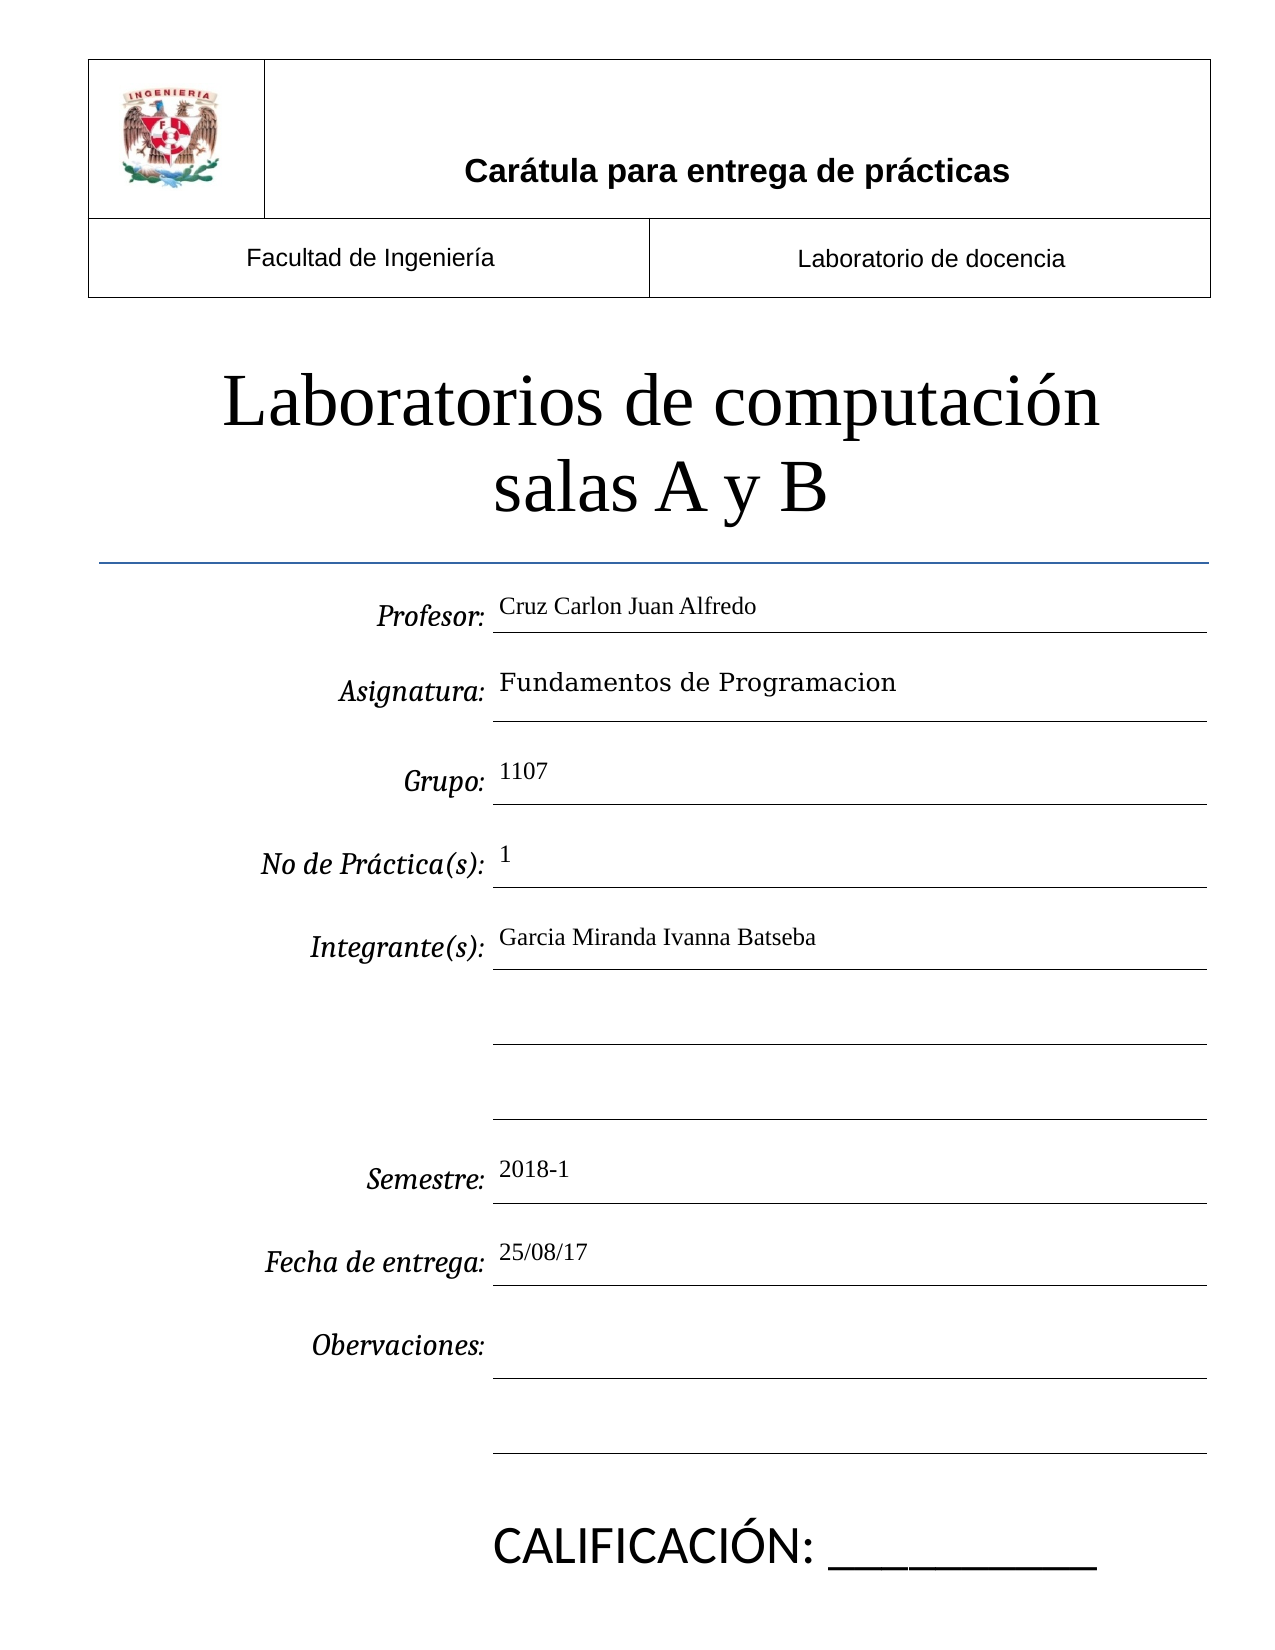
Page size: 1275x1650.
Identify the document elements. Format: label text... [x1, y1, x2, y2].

table_cell [493, 1286, 1207, 1378]
table_cell No de Práctica(s): [118, 804, 493, 887]
table_cell Grupo: [118, 721, 493, 804]
table_header [118, 556, 493, 562]
table_header Cruz Carlon Juan Alfredo [493, 564, 1207, 631]
table_cell Fecha de entrega: [118, 1203, 493, 1285]
text Laboratorios de computación [118, 355, 1205, 441]
table_cell [493, 1379, 1207, 1453]
table_cell Obervaciones: [118, 1285, 493, 1378]
table_cell Facultad de Ingeniería [89, 219, 649, 297]
table_cell Laboratorio de docencia [650, 219, 1210, 297]
table_cell [118, 969, 493, 1044]
table_header Profesor: [118, 564, 493, 631]
table_cell 1107 [493, 722, 1207, 804]
table_cell Garcia Miranda Ivanna Batseba [493, 888, 1207, 969]
table_cell [118, 1044, 493, 1119]
table_cell [493, 970, 1207, 1044]
table_header [89, 60, 264, 217]
table_cell Fundamentos de Programacion [493, 633, 1207, 721]
table_header [493, 556, 1207, 562]
table_cell Asignatura: [118, 631, 493, 721]
table_cell [493, 1045, 1207, 1119]
table_cell 1 [493, 805, 1207, 887]
table_cell 2018-1 [493, 1120, 1207, 1202]
table_cell 25/08/17 [493, 1204, 1207, 1285]
table_cell Integrante(s): [118, 887, 493, 969]
text salas A y B [118, 441, 1205, 528]
table_cell [118, 1378, 493, 1453]
table_cell Semestre: [118, 1119, 493, 1202]
text CALIFICACIÓN: __________ [118, 1511, 1205, 1577]
table_header Carátula para entrega de prácticas [265, 60, 1210, 217]
